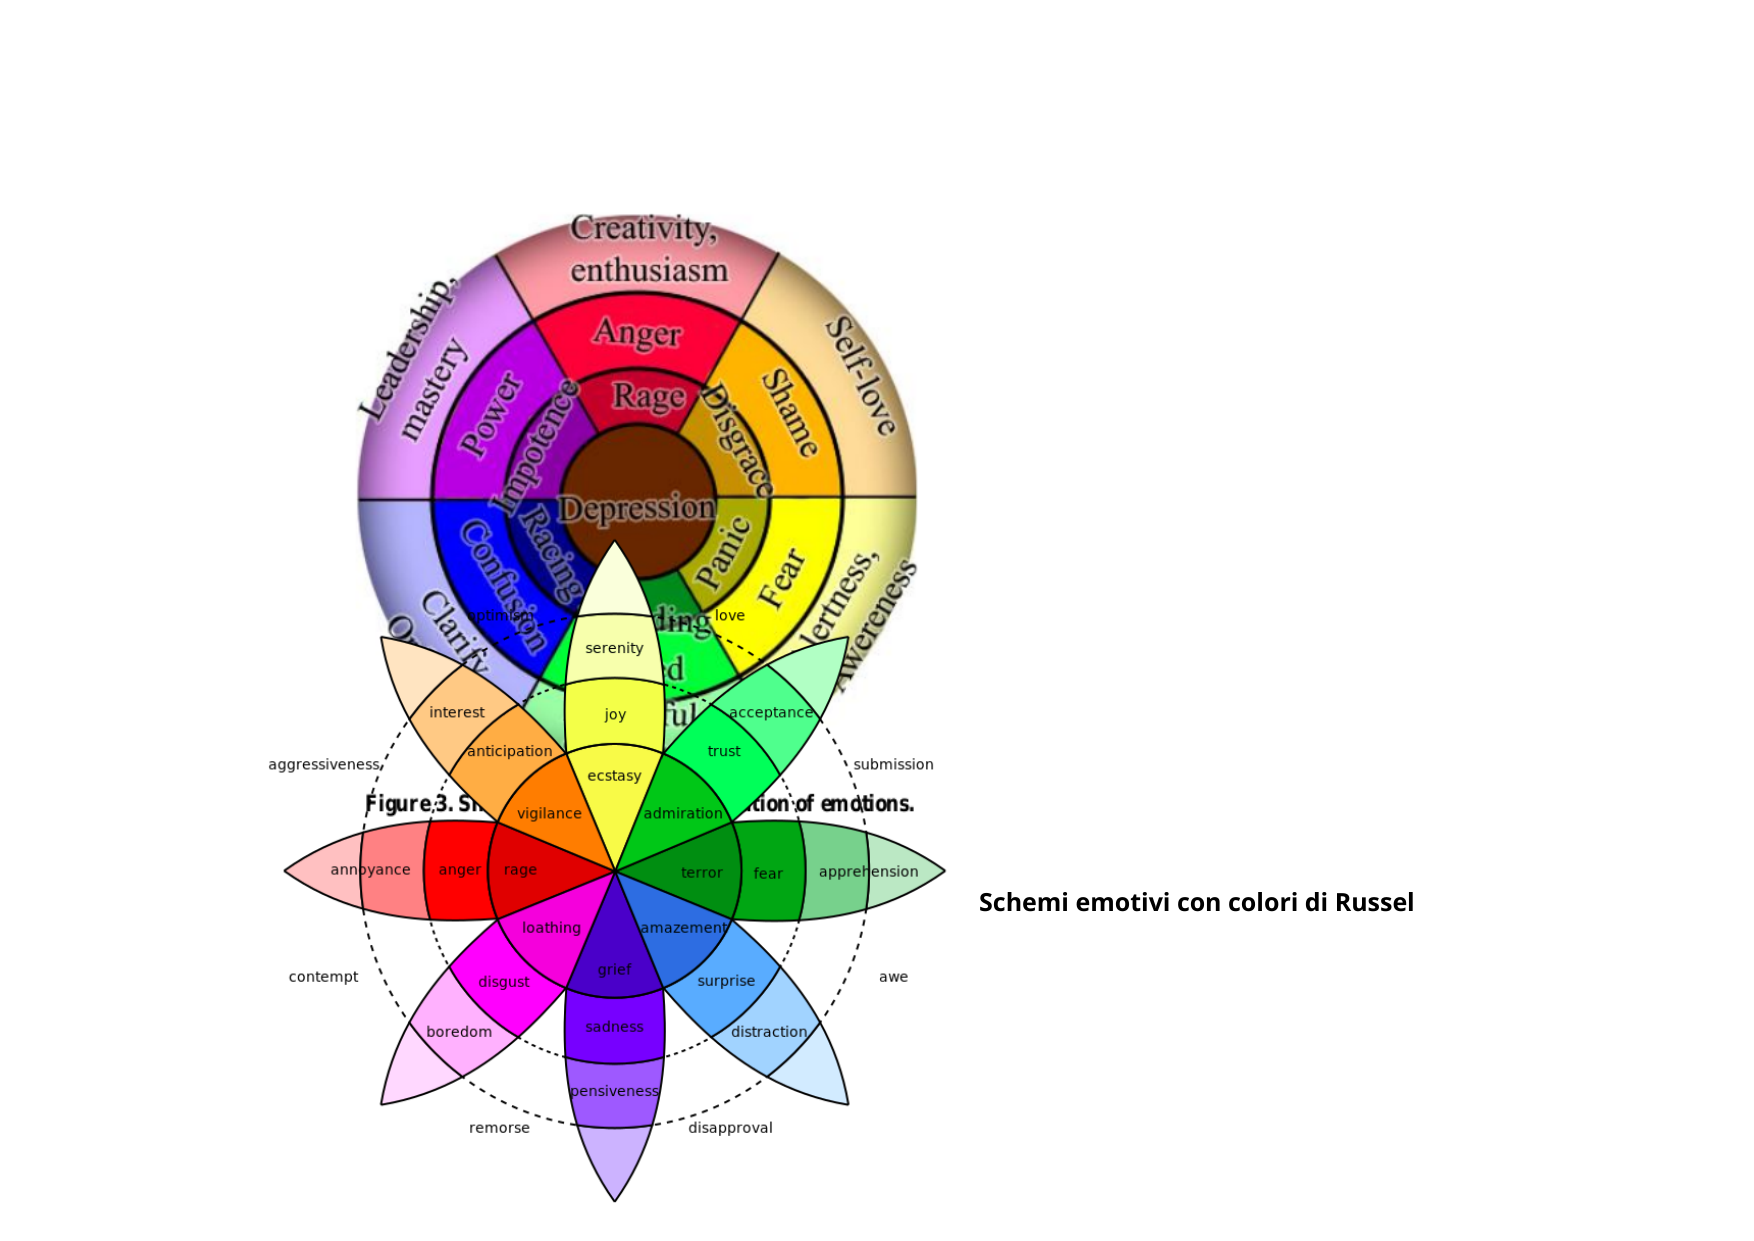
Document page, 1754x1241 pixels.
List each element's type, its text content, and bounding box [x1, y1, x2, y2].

text [118, 885, 250, 919]
picture [250, 204, 979, 1241]
text Schemi emotivi con colori di Russel [979, 885, 1636, 919]
